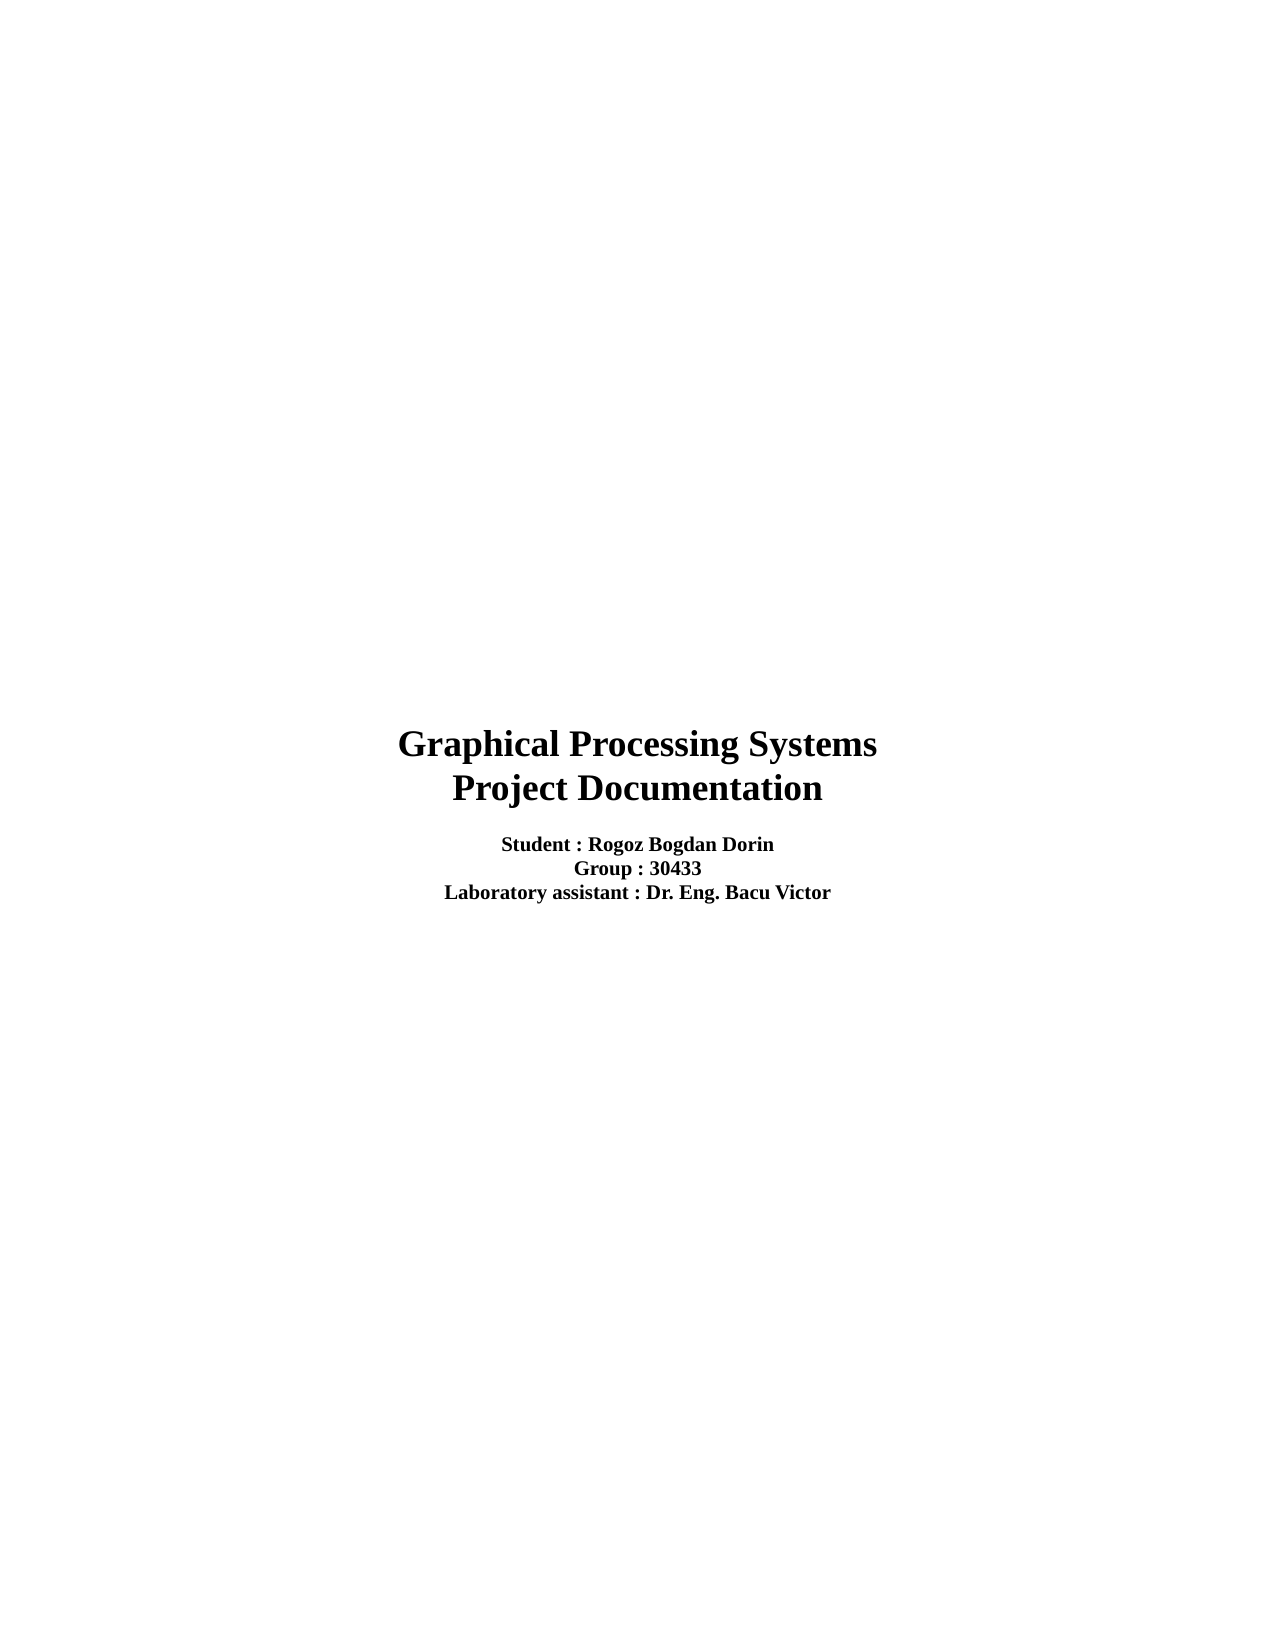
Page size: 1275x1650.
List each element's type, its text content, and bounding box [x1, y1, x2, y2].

text Graphical Processing Systems [118, 722, 1157, 765]
text Laboratory assistant : Dr. Eng. Bacu Victor [118, 880, 1157, 904]
text Group : 30433 [118, 856, 1157, 880]
text Student : Rogoz Bogdan Dorin [118, 832, 1157, 856]
text Project Documentation [118, 765, 1157, 808]
